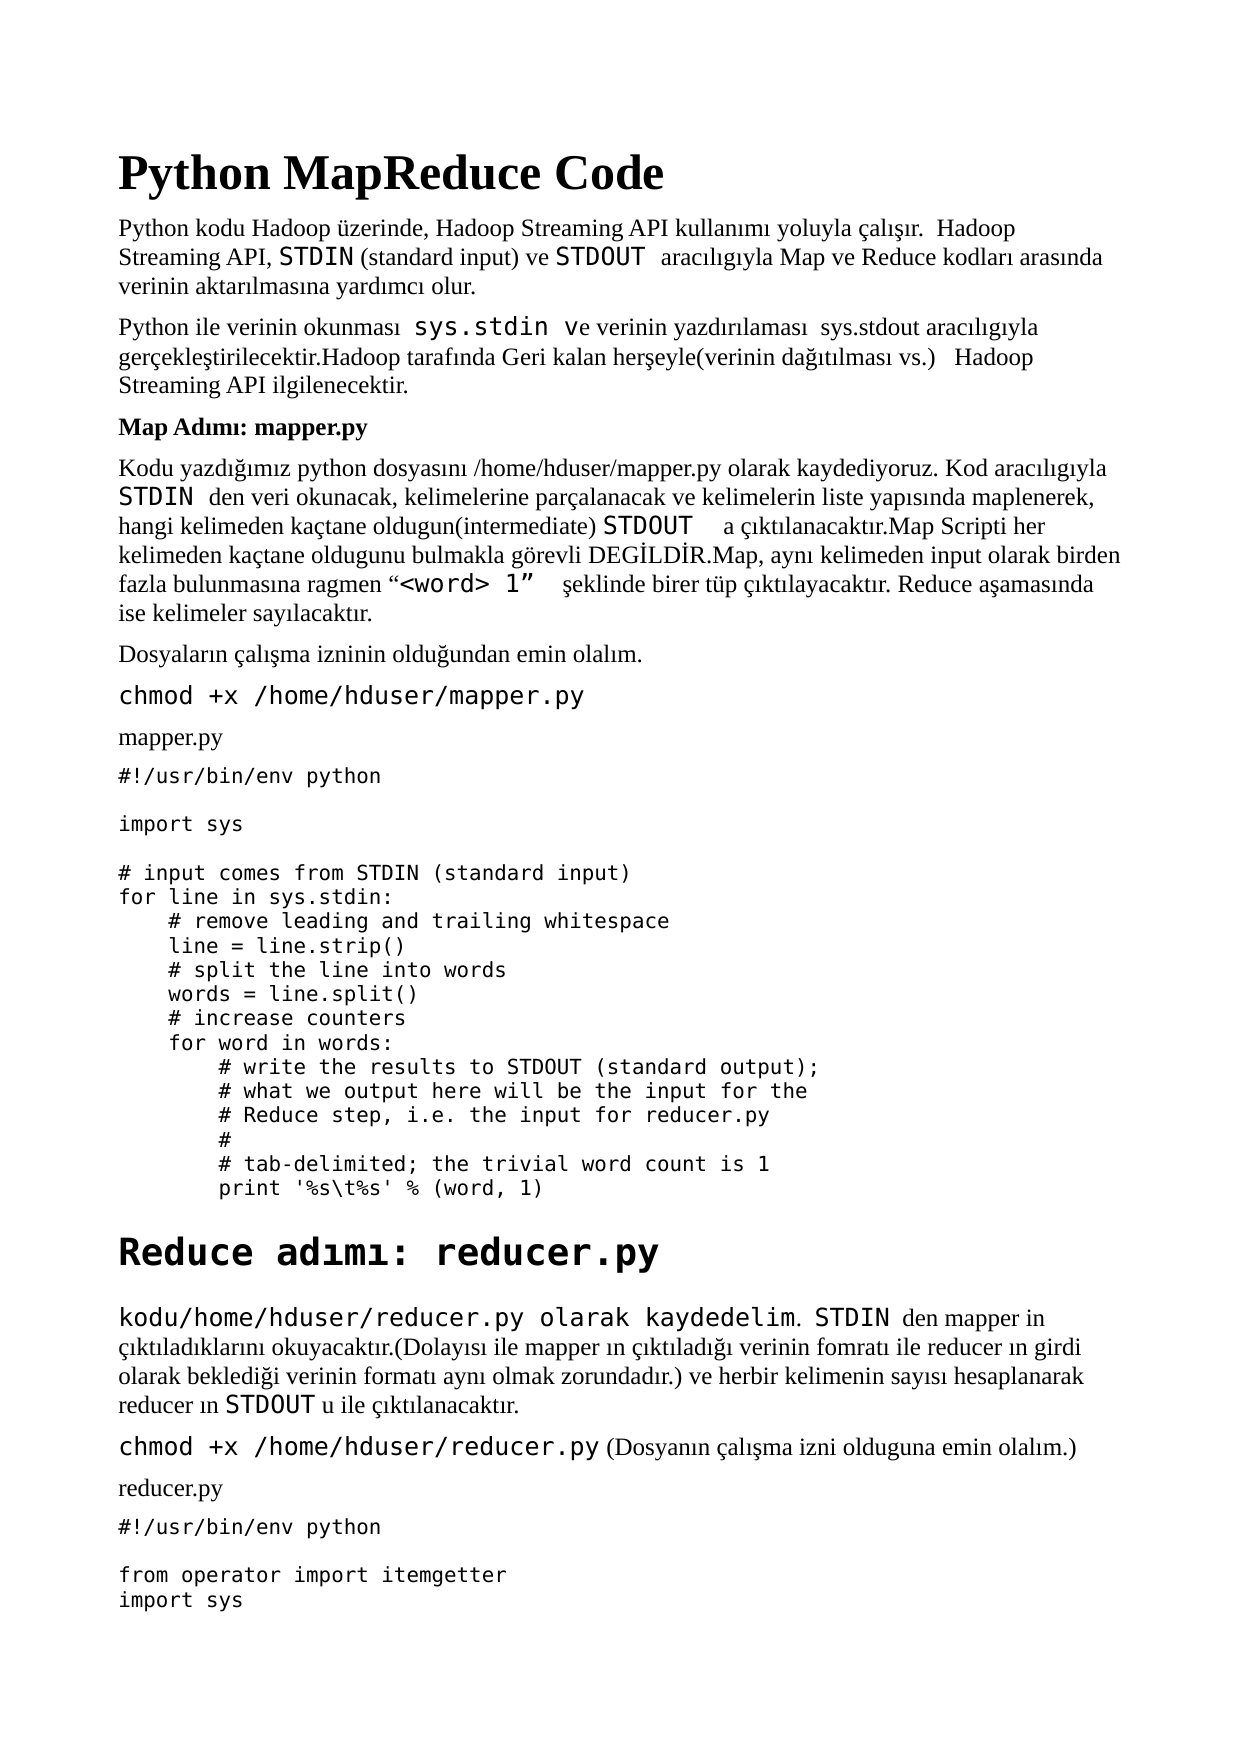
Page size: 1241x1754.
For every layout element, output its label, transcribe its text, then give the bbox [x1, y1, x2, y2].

text # split the line into words [118, 958, 1122, 982]
text chmod +x /home/hduser/reducer.py (Dosyanın çalışma izni olduguna emin olalım.) [118, 1432, 1122, 1461]
text from operator import itemgetter [118, 1563, 1122, 1588]
text # input comes from STDIN (standard input) [118, 861, 1122, 885]
text Map Adımı: mapper.py [118, 412, 1122, 440]
text Python ile verinin okunması sys.stdin ve verinin yazdırılaması sys.stdout aracılıgıyla gerçekleştirilecektir.Hadoop tarafında Geri kalan herşeyle(verinin dağıtılması vs.) Hadoop Streaming API ilgilenecektir. [118, 312, 1122, 399]
text # remove leading and trailing whitespace [118, 909, 1122, 934]
text # what we output here will be the input for the [118, 1079, 1122, 1103]
text kodu/home/hduser/reducer.py olarak kaydedelim. STDIN den mapper in çıktıladıklarını okuyacaktır.(Dolayısı ile mapper ın çıktıladığı verinin fomratı ile reducer ın girdi olarak beklediği verinin formatı aynı olmak zorundadır.) ve herbir kelimenin sayısı hesaplanarak reducer ın STDOUT u ile çıktılanacaktır. [118, 1303, 1122, 1419]
text for word in words: [118, 1031, 1122, 1055]
text import sys [118, 1588, 1122, 1612]
text reducer.py [118, 1473, 1122, 1502]
text Dosyaların çalışma izninin olduğundan emin olalım. [118, 639, 1122, 668]
text # increase counters [118, 1006, 1122, 1031]
subtitle Reduce adımı: reducer.py [118, 1230, 1122, 1274]
text for line in sys.stdin: [118, 885, 1122, 909]
text # tab-delimited; the trivial word count is 1 [118, 1152, 1122, 1176]
subtitle Python MapReduce Code [118, 143, 1122, 201]
text # [118, 1128, 1122, 1152]
text # Reduce step, i.e. the input for reducer.py [118, 1103, 1122, 1128]
text Python kodu Hadoop üzerinde, Hadoop Streaming API kullanımı yoluyla çalışır. Hadoop Streaming API, STDIN (standard input) ve STDOUT aracılıgıyla Map ve Reduce kodları arasında verinin aktarılmasına yardımcı olur. [118, 213, 1122, 300]
text #!/usr/bin/env python [118, 1515, 1122, 1539]
text #!/usr/bin/env python [118, 764, 1122, 788]
text mapper.py [118, 722, 1122, 751]
text print '%s\t%s' % (word, 1) [118, 1176, 1122, 1201]
text chmod +x /home/hduser/mapper.py [118, 681, 1122, 710]
text words = line.split() [118, 982, 1122, 1006]
text Kodu yazdığımız python dosyasını /home/hduser/mapper.py olarak kaydediyoruz. Kod aracılıgıyla STDIN den veri okunacak, kelimelerine parçalanacak ve kelimelerin liste yapısında maplenerek, hangi kelimeden kaçtane oldugun(intermediate) STDOUT a çıktılanacaktır.Map Scripti her kelimeden kaçtane oldugunu bulmakla görevli DEGİLDİR.Map, aynı kelimeden input olarak birden fazla bulunmasına ragmen “<word> 1” şeklinde birer tüp çıktılayacaktır. Reduce aşamasında ise kelimeler sayılacaktır. [118, 453, 1122, 627]
text line = line.strip() [118, 934, 1122, 958]
text # write the results to STDOUT (standard output); [118, 1055, 1122, 1079]
text import sys [118, 812, 1122, 837]
